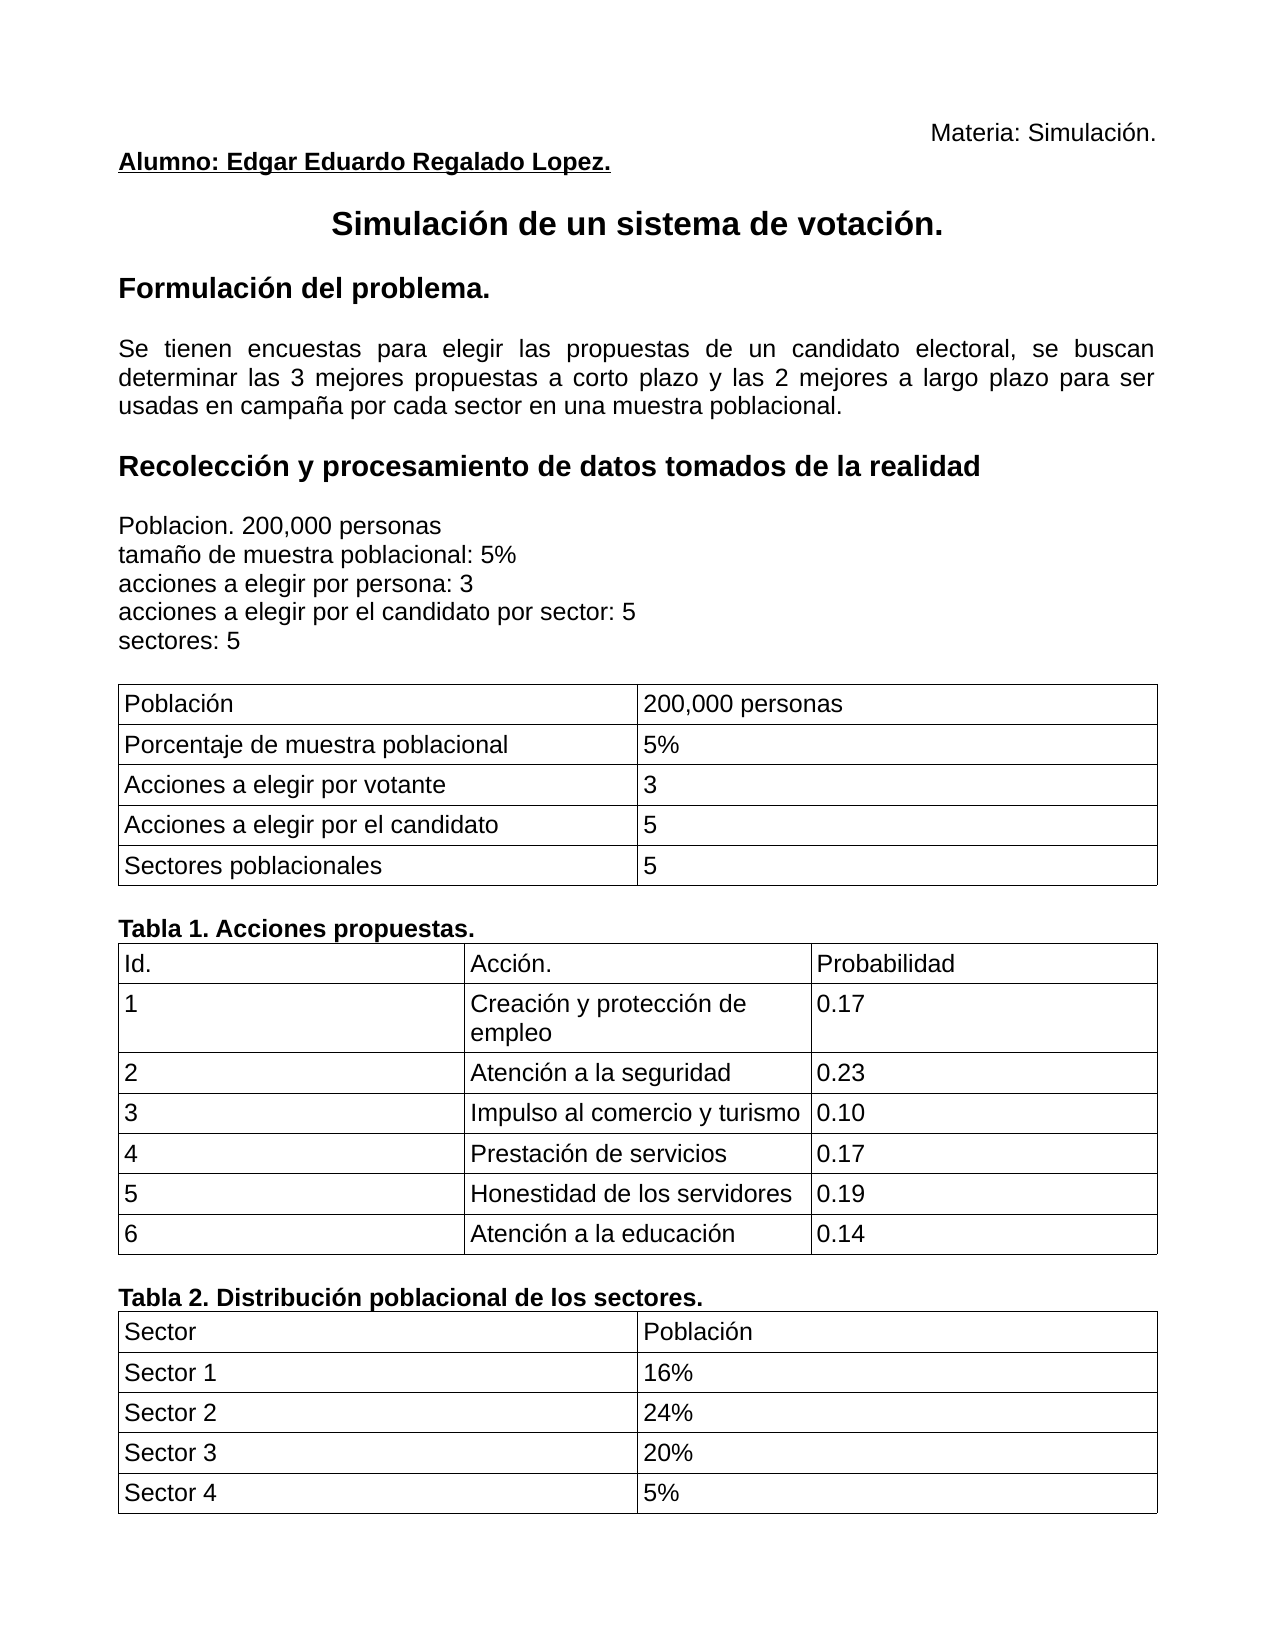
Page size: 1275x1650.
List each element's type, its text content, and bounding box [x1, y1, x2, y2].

table_header Id. [119, 944, 464, 983]
text Materia: Simulación. [118, 118, 1157, 147]
table_header Acción. [465, 944, 811, 983]
table_cell Porcentaje de muestra poblacional [119, 725, 637, 764]
table_cell Creación y protección de empleo [465, 984, 811, 1052]
table_header Probabilidad [812, 944, 1157, 983]
table_header Sector [119, 1312, 637, 1352]
table_cell 0.14 [812, 1215, 1157, 1254]
table_cell 0.23 [812, 1053, 1157, 1092]
table_cell 5% [638, 725, 1157, 764]
table_cell 0.19 [812, 1174, 1157, 1213]
table_cell Sector 2 [119, 1393, 637, 1432]
text Formulación del problema. [118, 272, 1157, 305]
table_cell 1 [119, 984, 464, 1052]
table_header 200,000 personas [638, 685, 1157, 724]
table_cell Sector 1 [119, 1353, 637, 1392]
table_cell Atención a la educación [465, 1215, 811, 1254]
table_cell 5 [119, 1174, 464, 1213]
text acciones a elegir por el candidato por sector: 5 [118, 597, 1157, 626]
text Tabla 2. Distribución poblacional de los sectores. [118, 1283, 1157, 1311]
text Se tienen encuestas para elegir las propuestas de un candidato electoral, se buscan determinar las 3 mejores propuestas a corto plazo y las 2 mejores a largo plazo para ser usadas en campaña por cada sector en una muestra poblacional. [118, 334, 1157, 420]
table_cell 5 [638, 806, 1157, 845]
table_cell 5 [638, 846, 1157, 885]
table_cell 16% [638, 1353, 1157, 1392]
table_cell Sector 3 [119, 1433, 637, 1473]
text Simulación de un sistema de votación. [118, 204, 1157, 243]
table_cell 2 [119, 1053, 464, 1092]
text Alumno: Edgar Eduardo Regalado Lopez. [118, 147, 1157, 176]
table_cell 0.17 [812, 984, 1157, 1052]
table_cell 5% [638, 1474, 1157, 1513]
table_cell 0.10 [812, 1094, 1157, 1133]
table_cell Atención a la seguridad [465, 1053, 811, 1092]
text Poblacion. 200,000 personas [118, 511, 1157, 540]
text Recolección y procesamiento de datos tomados de la realidad [118, 449, 1157, 482]
table_cell 4 [119, 1134, 464, 1173]
table_cell 6 [119, 1215, 464, 1254]
table_cell Prestación de servicios [465, 1134, 811, 1173]
text sectores: 5 [118, 626, 1157, 655]
table_header Población [119, 685, 637, 724]
table_cell Impulso al comercio y turismo [465, 1094, 811, 1133]
table_cell Sector 4 [119, 1474, 637, 1513]
text tamaño de muestra poblacional: 5% [118, 540, 1157, 569]
text acciones a elegir por persona: 3 [118, 569, 1157, 597]
table_cell Acciones a elegir por votante [119, 765, 637, 804]
text Tabla 1. Acciones propuestas. [118, 914, 1157, 943]
table_cell Acciones a elegir por el candidato [119, 806, 637, 845]
table_cell Sectores poblacionales [119, 846, 637, 885]
table_header Población [638, 1312, 1157, 1352]
table_cell 3 [638, 765, 1157, 804]
table_cell 20% [638, 1433, 1157, 1473]
table_cell 24% [638, 1393, 1157, 1432]
table_cell 0.17 [812, 1134, 1157, 1173]
table_cell Honestidad de los servidores [465, 1174, 811, 1213]
table_cell 3 [119, 1094, 464, 1133]
